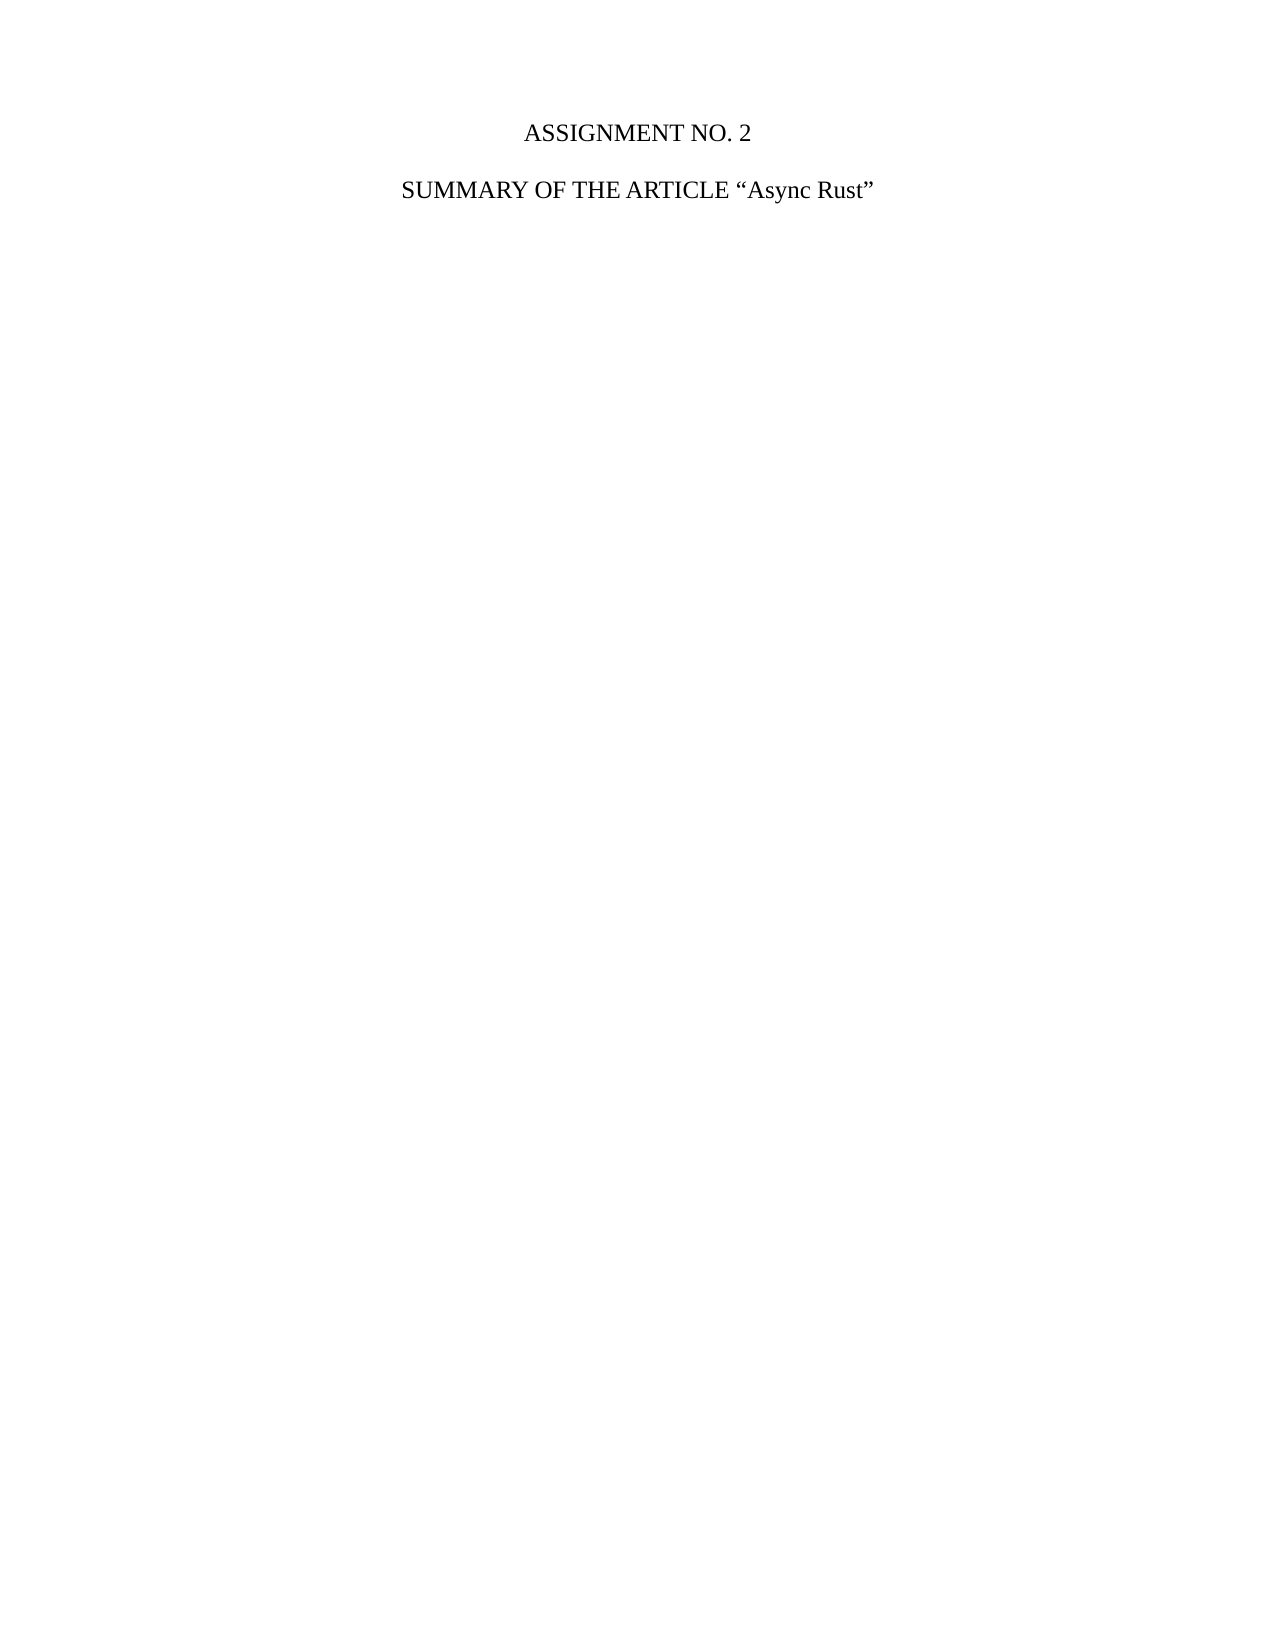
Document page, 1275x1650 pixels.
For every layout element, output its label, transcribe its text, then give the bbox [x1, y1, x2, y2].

text SUMMARY OF THE ARTICLE “Async Rust” [118, 176, 1157, 204]
text ASSIGNMENT NO. 2 [118, 118, 1157, 147]
